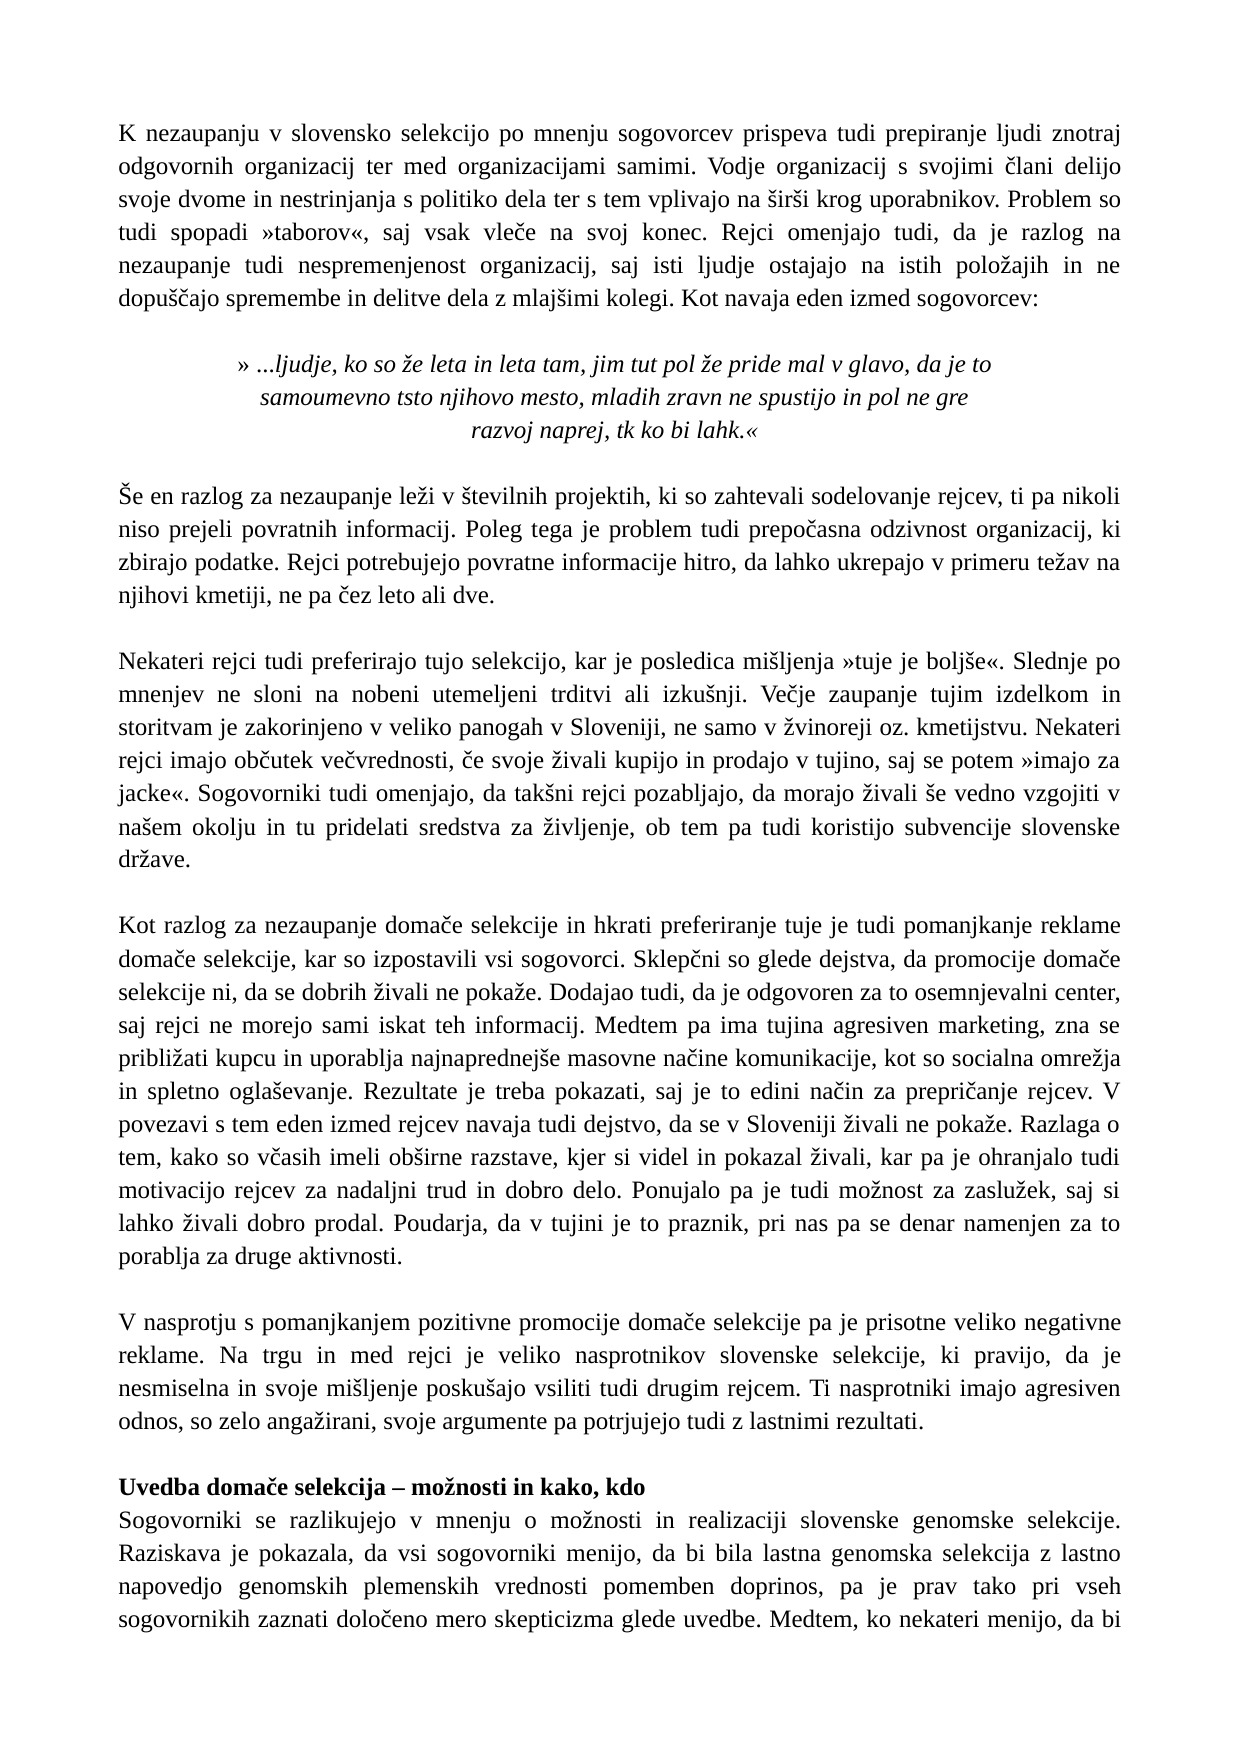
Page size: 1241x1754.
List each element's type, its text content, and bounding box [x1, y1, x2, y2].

text Še en razlog za nezaupanje leži v številnih projektih, ki so zahtevali sodelovanje rejcev, ti pa nikoli niso prejeli povratnih informacij. Poleg tega je problem tudi prepočasna odzivnost organizacij, ki zbirajo podatke. Rejci potrebujejo povratne informacije hitro, da lahko ukrepajo v primeru težav na njihovi kmetiji, ne pa čez leto ali dve. [118, 481, 1122, 609]
text V nasprotju s pomanjkanjem pozitivne promocije domače selekcije pa je prisotne veliko negativne reklame. Na trgu in med rejci je veliko nasprotnikov slovenske selekcije, ki pravijo, da je nesmiselna in svoje mišljenje poskušajo vsiliti tudi drugim rejcem. Ti nasprotniki imajo agresiven odnos, so zelo angažirani, svoje argumente pa potrjujejo tudi z lastnimi rezultati. [118, 1307, 1122, 1435]
text K nezaupanju v slovensko selekcijo po mnenju sogovorcev prispeva tudi prepiranje ljudi znotraj odgovornih organizacij ter med organizacijami samimi. Vodje organizacij s svojimi člani delijo svoje dvome in nestrinjanja s politiko dela ter s tem vplivajo na širši krog uporabnikov. Problem so tudi spopadi »taborov«, saj vsak vleče na svoj konec. Rejci omenjajo tudi, da je razlog na nezaupanje tudi nespremenjenost organizacij, saj isti ljudje ostajajo na istih položajih in ne dopuščajo spremembe in delitve dela z mlajšimi kolegi. Kot navaja eden izmed sogovorcev: [118, 118, 1122, 312]
text Kot razlog za nezaupanje domače selekcije in hkrati preferiranje tuje je tudi pomanjkanje reklame domače selekcije, kar so izpostavili vsi sogovorci. Sklepčni so glede dejstva, da promocije domače selekcije ni, da se dobrih živali ne pokaže. Dodajao tudi, da je odgovoren za to osemnjevalni center, saj rejci ne morejo sami iskat teh informacij. Medtem pa ima tujina agresiven marketing, zna se približati kupcu in uporablja najnaprednejše masovne načine komunikacije, kot so socialna omrežja in spletno oglaševanje. Rezultate je treba pokazati, saj je to edini način za prepričanje rejcev. V povezavi s tem eden izmed rejcev navaja tudi dejstvo, da se v Sloveniji živali ne pokaže. Razlaga o tem, kako so včasih imeli obširne razstave, kjer si videl in pokazal živali, kar pa je ohranjalo tudi motivacijo rejcev za nadaljni trud in dobro delo. Ponujalo pa je tudi možnost za zaslužek, saj si lahko živali dobro prodal. Poudarja, da v tujini je to praznik, pri nas pa se denar namenjen za to porablja za druge aktivnosti. [118, 911, 1122, 1269]
text » ...ljudje, ko so že leta in leta tam, jim tut pol že pride mal v glavo, da je to samoumevno tsto njihovo mesto, mladih zravn ne spustijo in pol ne gre razvoj naprej, tk ko bi lahk.« [231, 349, 1000, 444]
list Uvedba domače selekcija – možnosti in kako, kdo [118, 1472, 1122, 1501]
text Nekateri rejci tudi preferirajo tujo selekcijo, kar je posledica mišljenja »tuje je boljše«. Slednje po mnenjev ne sloni na nobeni utemeljeni trditvi ali izkušnji. Večje zaupanje tujim izdelkom in storitvam je zakorinjeno v veliko panogah v Sloveniji, ne samo v žvinoreji oz. kmetijstvu. Nekateri rejci imajo občutek večvrednosti, če svoje živali kupijo in prodajo v tujino, saj se potem »imajo za jacke«. Sogovorniki tudi omenjajo, da takšni rejci pozabljajo, da morajo živali še vedno vzgojiti v našem okolju in tu pridelati sredstva za življenje, ob tem pa tudi koristijo subvencije slovenske države. [118, 646, 1122, 873]
text Sogovorniki se razlikujejo v mnenju o možnosti in realizaciji slovenske genomske selekcije. Raziskava je pokazala, da vsi sogovorniki menijo, da bi bila lastna genomska selekcija z lastno napovedjo genomskih plemenskih vrednosti pomemben doprinos, pa je prav tako pri vseh sogovornikih zaznati določeno mero skepticizma glede uvedbe. Medtem, ko nekateri menijo, da bi [118, 1505, 1122, 1633]
